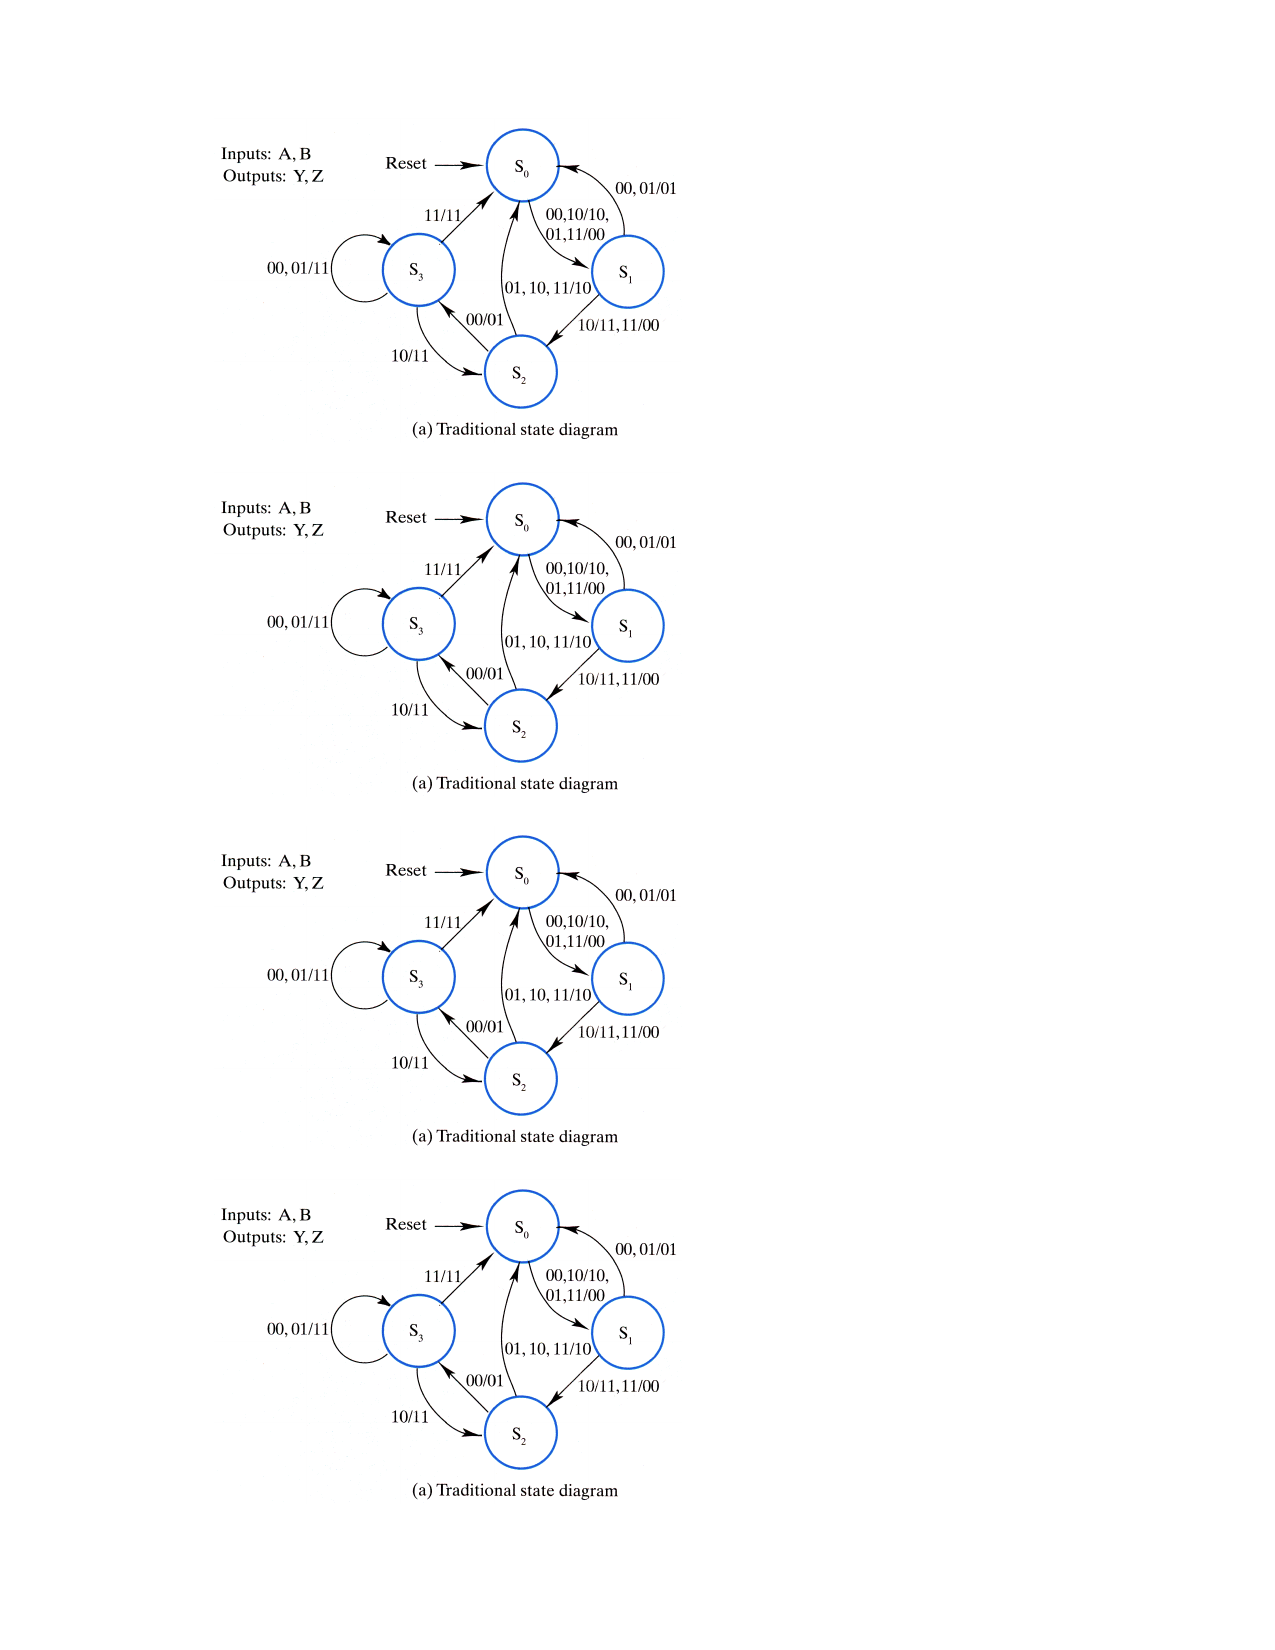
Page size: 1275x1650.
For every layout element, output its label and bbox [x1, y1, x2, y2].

picture [213, 472, 682, 797]
picture [213, 1179, 682, 1504]
picture [213, 118, 682, 443]
picture [213, 826, 682, 1150]
